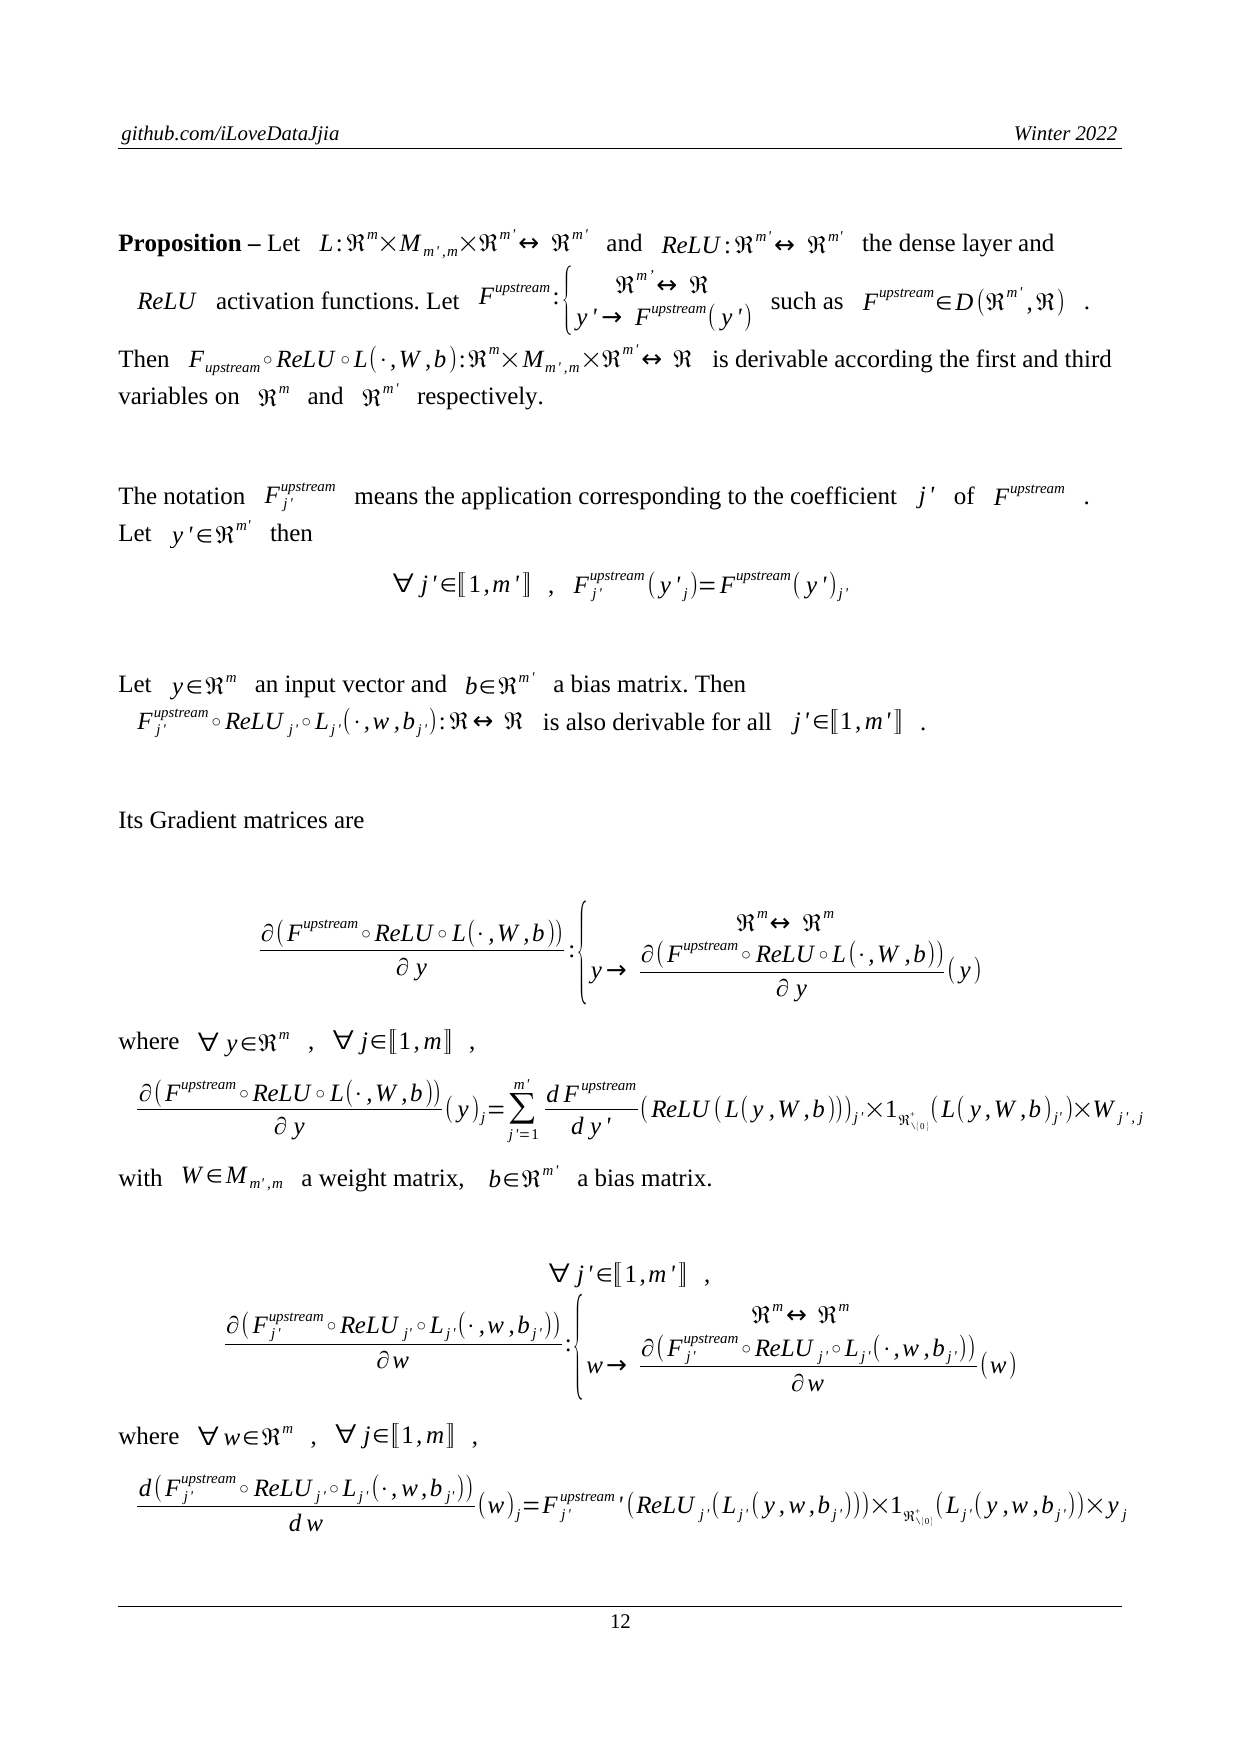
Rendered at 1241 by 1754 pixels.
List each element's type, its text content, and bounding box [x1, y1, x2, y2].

text Letan input vector anda bias matrix. Thenis also derivable for all. [118, 668, 1122, 738]
text Proposition – Letandthe dense layer andactivation functions. Letsuch as. Thenis derivable according the first and third variables onandrespectively. [118, 225, 1122, 411]
text where,, [118, 1420, 1122, 1451]
text witha weight matrix, a bias matrix. [118, 1161, 1122, 1193]
text The notationmeans the application corresponding to the coefficientof. Letthen [118, 478, 1122, 548]
text , [118, 1259, 1122, 1401]
text where,, [118, 1025, 1122, 1056]
text , [118, 567, 1122, 602]
text Its Gradient matrices are [118, 805, 1122, 834]
